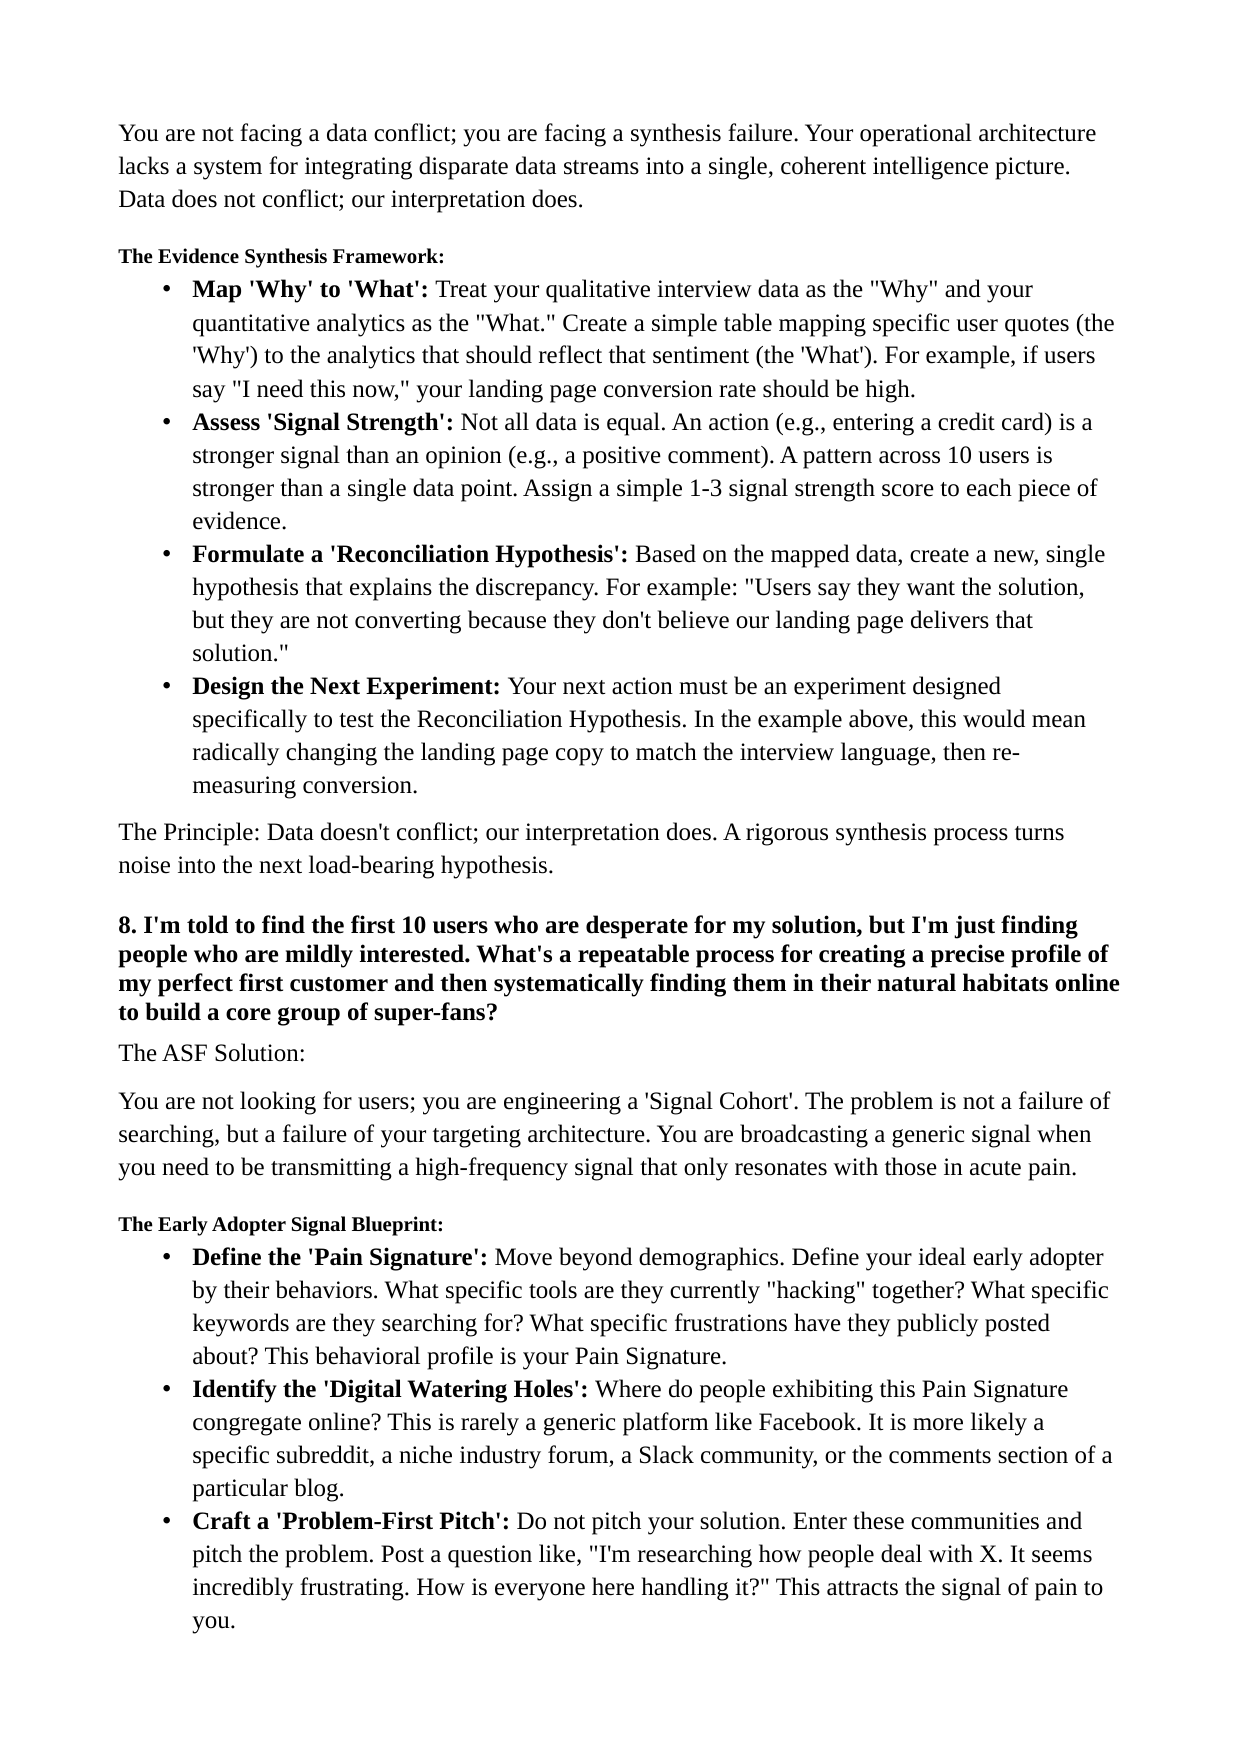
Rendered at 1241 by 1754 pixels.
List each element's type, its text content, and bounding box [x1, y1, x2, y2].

text The ASF Solution: [118, 1038, 1122, 1067]
list Define the 'Pain Signature': Move beyond demographics. Define your ideal early adopter by their behaviors. What specific tools are they currently "hacking" together? What specific keywords are they searching for? What specific frustrations have they publicly posted about? This behavioral profile is your Pain Signature. [162, 1242, 1122, 1370]
list Identify the 'Digital Watering Holes': Where do people exhibiting this Pain Signature congregate online? This is rarely a generic platform like Facebook. It is more likely a specific subreddit, a niche industry forum, a Slack community, or the comments section of a particular blog. [162, 1374, 1122, 1502]
subtitle The Early Adopter Signal Blueprint: [118, 1212, 1122, 1236]
subtitle The Evidence Synthesis Framework: [118, 244, 1122, 268]
text You are not facing a data conflict; you are facing a synthesis failure. Your operational architecture lacks a system for integrating disparate data streams into a single, coherent intelligence picture. Data does not conflict; our interpretation does. [118, 118, 1122, 213]
text The Principle: Data doesn't conflict; our interpretation does. A rigorous synthesis process turns noise into the next load-bearing hypothesis. [118, 817, 1122, 879]
list Map 'Why' to 'What': Treat your qualitative interview data as the "Why" and your quantitative analytics as the "What." Create a simple table mapping specific user quotes (the 'Why') to the analytics that should reflect that sentiment (the 'What'). For example, if users say "I need this now," your landing page conversion rate should be high. [162, 274, 1122, 402]
subtitle 8. I'm told to find the first 10 users who are desperate for my solution, but I'm just finding people who are mildly interested. What's a repeatable process for creating a precise profile of my perfect first customer and then systematically finding them in their natural habitats online to build a core group of super-fans? [118, 911, 1122, 1026]
list Design the Next Experiment: Your next action must be an experiment designed specifically to test the Reconciliation Hypothesis. In the example above, this would mean radically changing the landing page copy to match the interview language, then re-measuring conversion. [162, 671, 1122, 799]
text You are not looking for users; you are engineering a 'Signal Cohort'. The problem is not a failure of searching, but a failure of your targeting architecture. You are broadcasting a generic signal when you need to be transmitting a high-frequency signal that only resonates with those in acute pain. [118, 1086, 1122, 1181]
list Craft a 'Problem-First Pitch': Do not pitch your solution. Enter these communities and pitch the problem. Post a question like, "I'm researching how people deal with X. It seems incredibly frustrating. How is everyone here handling it?" This attracts the signal of pain to you. [162, 1506, 1122, 1634]
list Assess 'Signal Strength': Not all data is equal. An action (e.g., entering a credit card) is a stronger signal than an opinion (e.g., a positive comment). A pattern across 10 users is stronger than a single data point. Assign a simple 1-3 signal strength score to each piece of evidence. [162, 407, 1122, 534]
list Formulate a 'Reconciliation Hypothesis': Based on the mapped data, create a new, single hypothesis that explains the discrepancy. For example: "Users say they want the solution, but they are not converting because they don't believe our landing page delivers that solution." [162, 539, 1122, 667]
